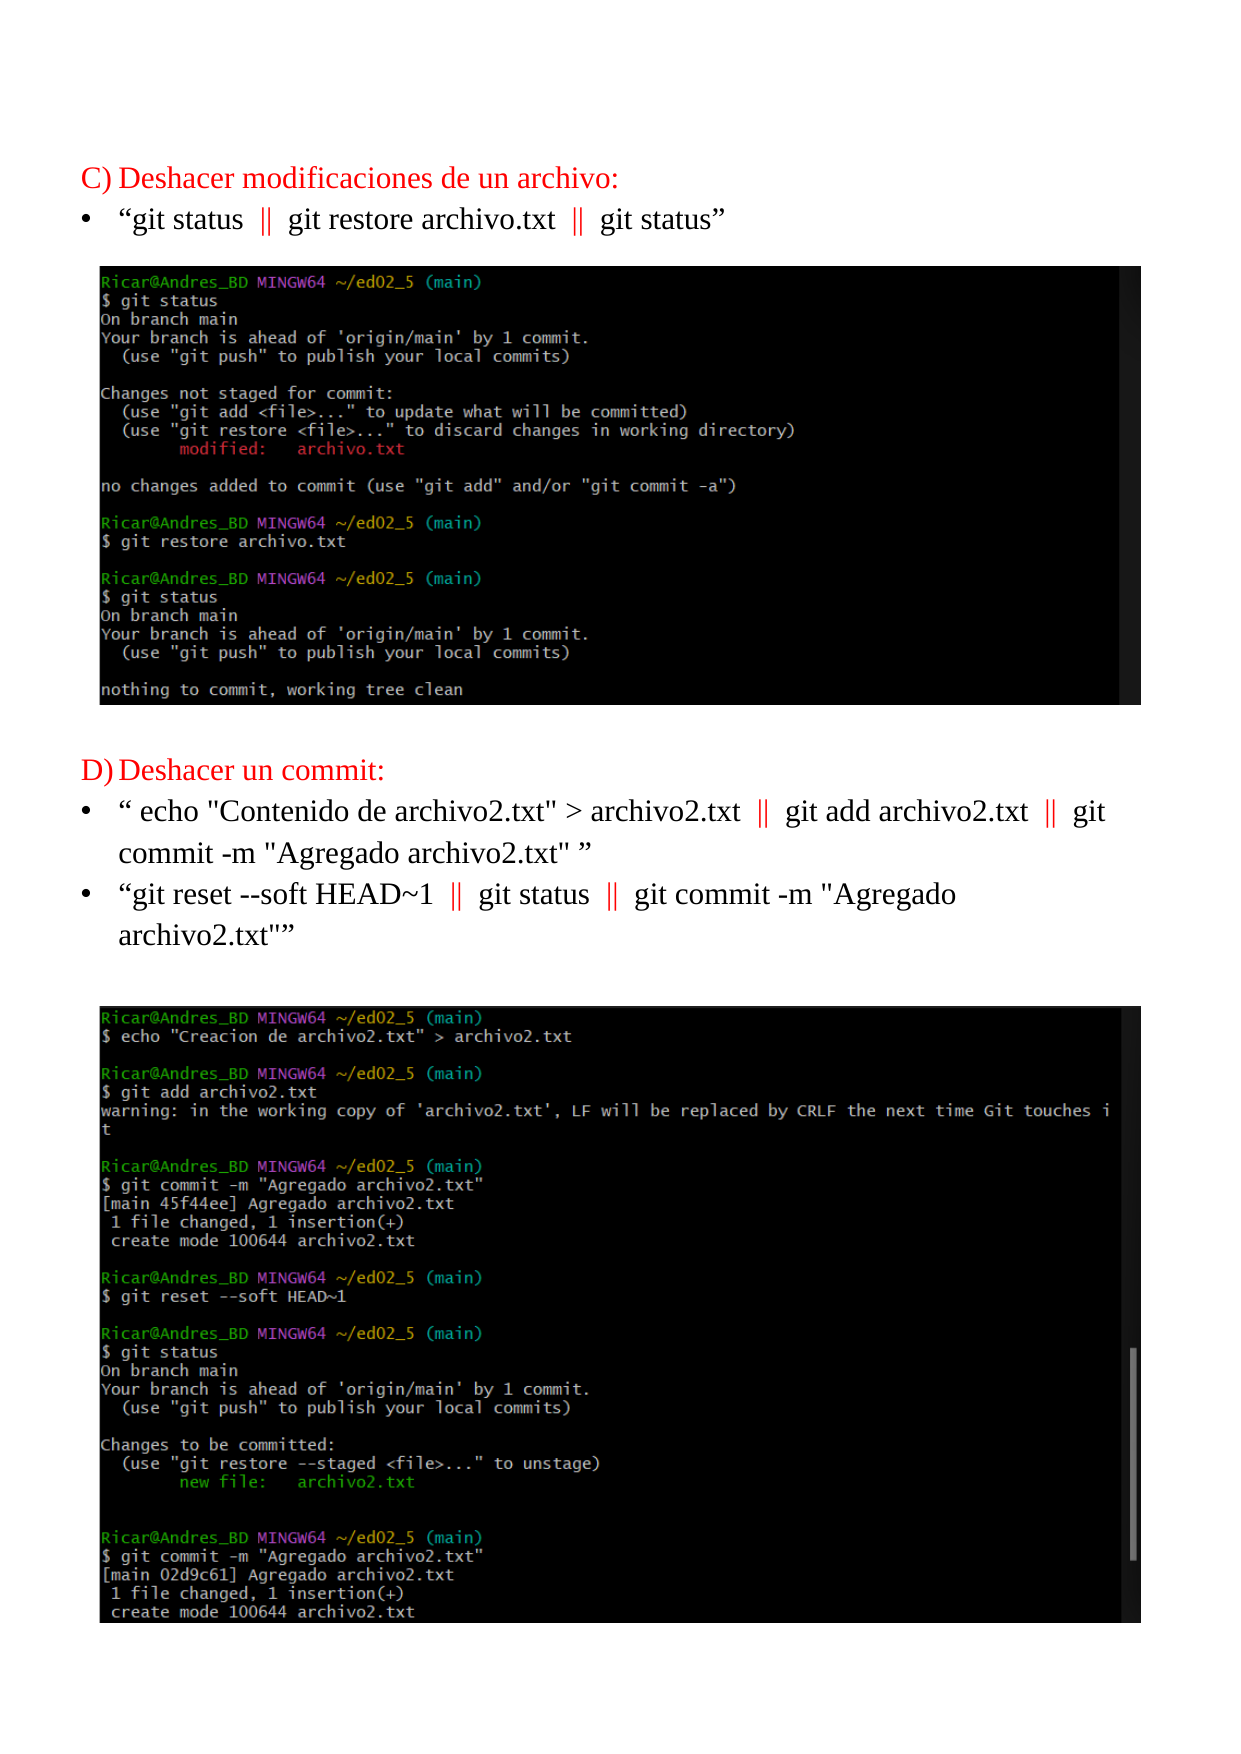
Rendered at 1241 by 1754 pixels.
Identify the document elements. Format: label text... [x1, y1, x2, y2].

list “ echo "Contenido de archivo2.txt" > archivo2.txt || git add archivo2.txt || git commit -m "Agregado archivo2.txt" ” [81, 793, 1122, 870]
picture [99, 1006, 1141, 1623]
list Deshacer modificaciones de un archivo: [81, 159, 1122, 195]
list “git status || git restore archivo.txt || git status” [81, 201, 1122, 237]
picture [99, 266, 1141, 705]
list Deshacer un commit: [81, 751, 1122, 787]
list “git reset --soft HEAD~1 || git status || git commit -m "Agregado archivo2.txt"” [81, 875, 1122, 952]
